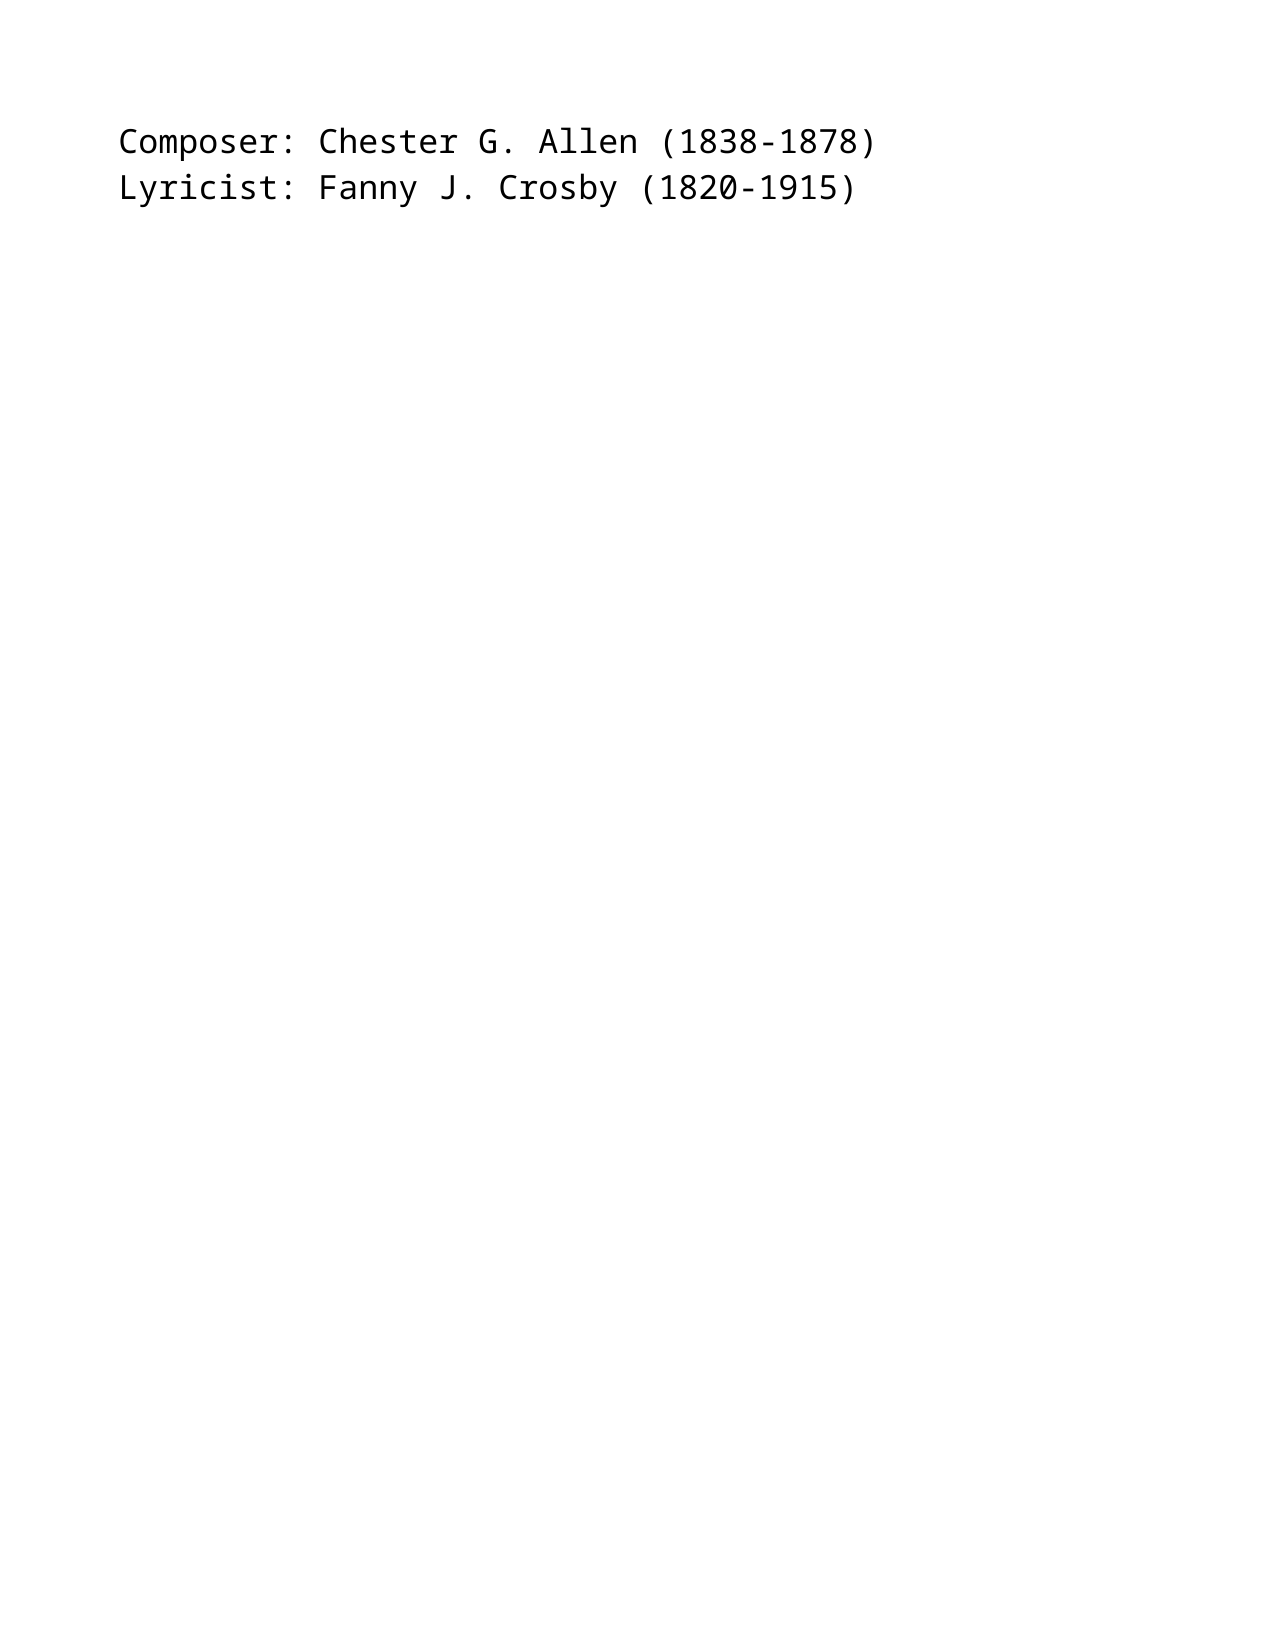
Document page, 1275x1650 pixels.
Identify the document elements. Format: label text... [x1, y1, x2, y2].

text Lyricist: Fanny J. Crosby (1820-1915) [118, 163, 1179, 209]
text Composer: Chester G. Allen (1838-1878) [118, 118, 1179, 163]
